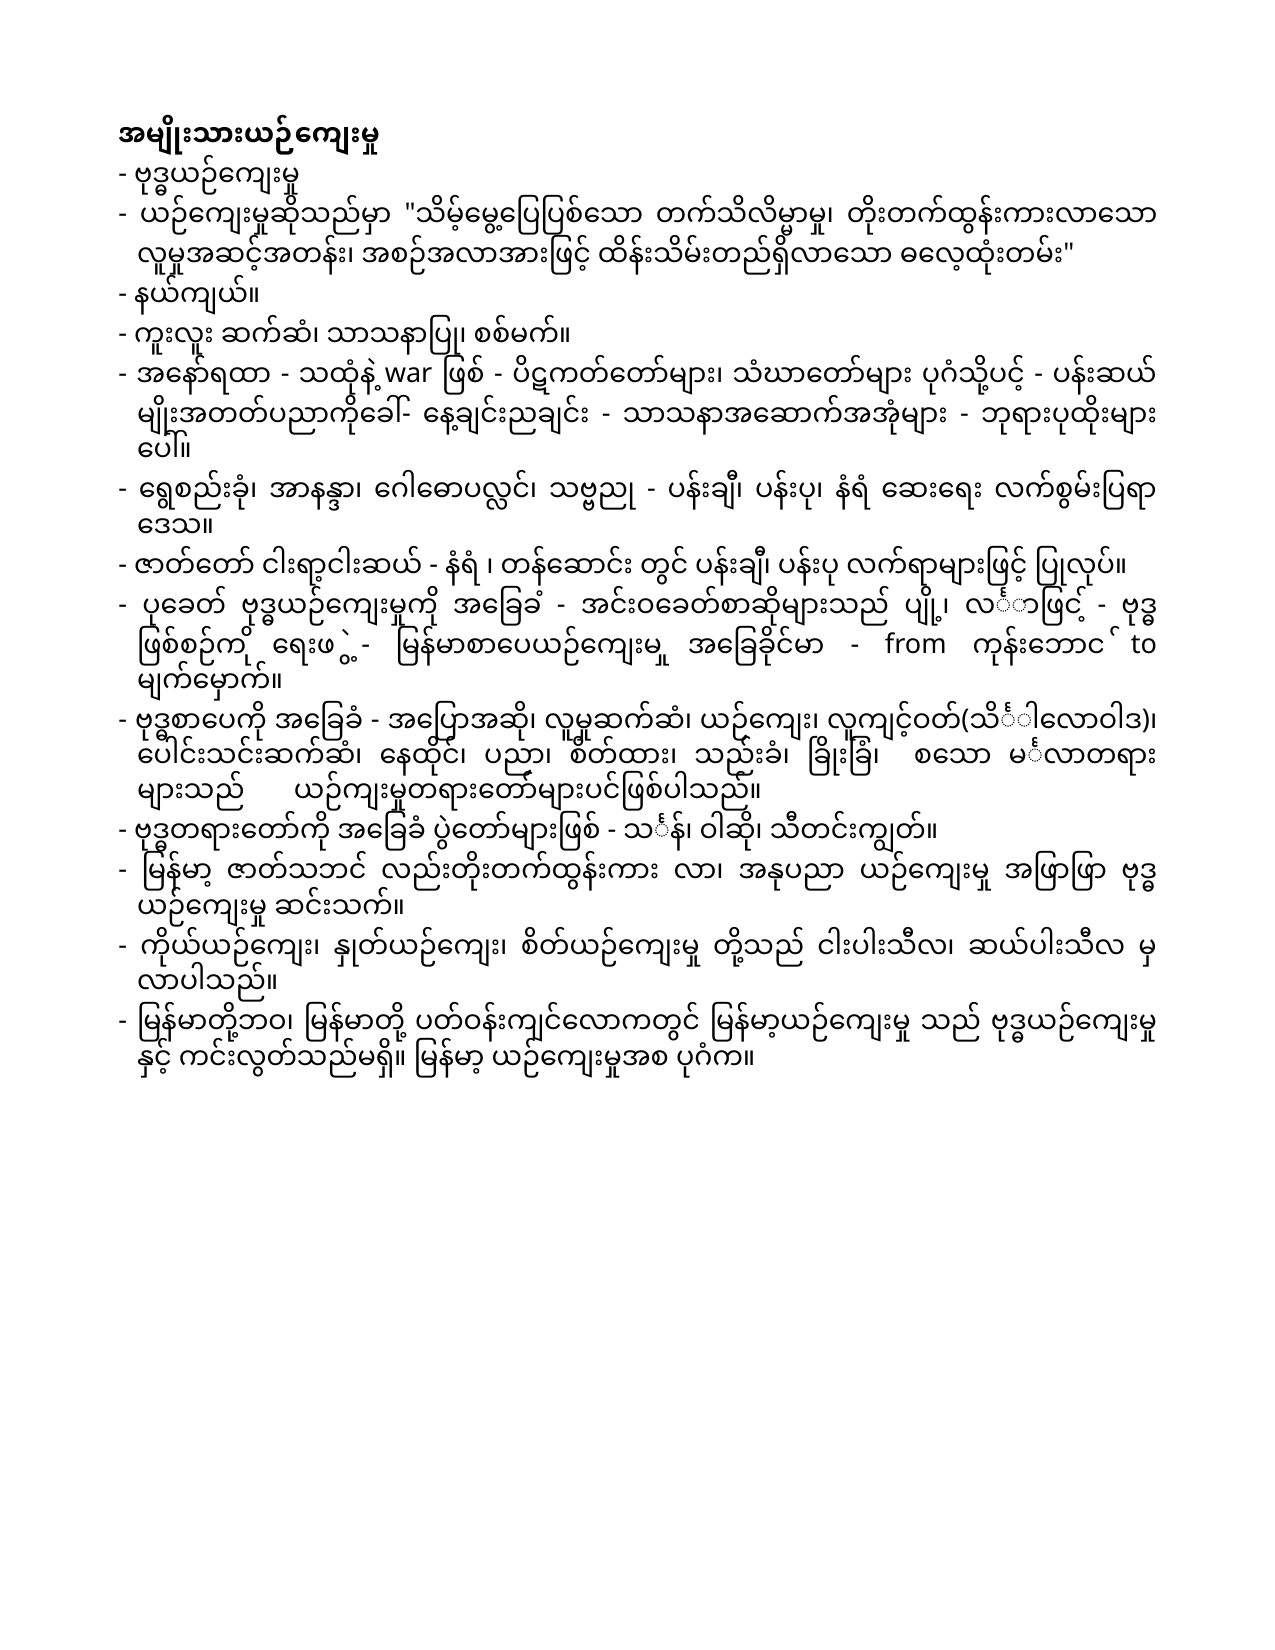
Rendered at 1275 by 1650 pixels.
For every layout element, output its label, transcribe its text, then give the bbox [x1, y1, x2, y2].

text - မြန်မာ့ ဇာတ်သဘင် လည်းတိုးတက်ထွန်းကား လာ၊ အနုပညာ ယဉ်ကျေးမှု အဖြာဖြာ ဗုဒ္ဓယဉ်ကျေးမှု ဆင်းသက်။ [118, 850, 1157, 925]
text - ကူးလူး ဆက်ဆံ၊ သာသနာပြု၊ စစ်မက်။ [118, 313, 1157, 353]
text - ကိုယ်ယဉ်ကျေး၊ နှုတ်ယဉ်ကျေး၊ စိတ်ယဉ်ကျေးမှု တို့သည် ငါးပါးသီလ၊ ဆယ်ပါးသီလ မှ လာပါသည်။ [118, 925, 1157, 1001]
text - ဗုဒ္ဓတရားတော်ကို အခြေခံ ပွဲတော်များဖြစ် - သင်္ကြန်၊ ဝါဆို၊ သီတင်းကျွတ်။ [118, 810, 392, 850]
text - ယဉ်ကျေးမှုဆိုသည်မှာ "သိမ့်မွေ့ပြေပြစ်သော တက်သိလိမ္မာမှု၊ တိုးတက်ထွန်းကားလာသော လူမှုအဆင့်အတန်း၊ အစဉ်အလာအားဖြင့် ထိန်းသိမ်းတည်ရှိလာသော ဓလေ့ထုံးတမ်း" [118, 193, 1157, 273]
text - ဗုဒ္ဓစာပေကို အခြေခံ - အပြောအဆို၊ လူမှုဆက်ဆံ၊ ယဉ်ကျေး၊ လူကျင့်ဝတ်(သိင်္ဂါလောဝါဒ)၊ ပေါင်းသင်းဆက်ဆံ၊ နေထိုင်၊ ပညာ၊ စိတ်ထား၊ သည်းခံ၊ ခြိုးခြံ၊ စသော မင်္ဂလာတရားများသည် ယဉ်ကျးမှုတရားတော်များပင်ဖြစ်ပါသည်။ [118, 699, 1157, 810]
text - အနော်ရထာ - သထုံနဲ့ war ဖြစ် - ပိဋကတ်တော်များ၊ သံဃာတော်များ ပုဂံသို့ပင့် - ပန်းဆယ်မျိုးအတတ်ပညာကိုခေါ်- နေ့ချင်းညချင်း - သာသနာအဆောက်အအုံများ - ဘုရားပုထိုးများ ပေါ်။ [118, 353, 1157, 469]
text - ဗုဒ္ဓတရားတော်ကို အခြေခံ ပွဲတော်များဖြစ် - သင်္ကြန်၊ ဝါဆို၊ သီတင်းကျွတ်။ [388, 810, 1157, 850]
text - ဗုဒ္ဓယဉ်ကျေးမှု [118, 153, 1157, 193]
text - မြန်မာတို့ဘဝ၊ မြန်မာတို့ ပတ်ဝန်းကျင်လောကတွင် မြန်မာ့ယဉ်ကျေးမှု သည် ဗုဒ္ဓယဉ်ကျေးမှုနှင့် ကင်းလွတ်သည်မရှိ။ မြန်မာ့ ယဉ်ကျေးမှုအစ ပုဂံက။ [118, 1001, 1157, 1076]
text - ရွေစည်းခုံ၊ အာနန္ဒာ၊ ဂေါဓောပလ္လင်၊ သဗ္ဗညု - ပန်းချီ၊ ပန်းပု၊ နံရံ ဆေးရေး လက်စွမ်းပြရာ ဒေသ။ [118, 469, 1157, 544]
text - ဇာတ်တော် ငါးရာ့ငါးဆယ် - နံရံ ၊ တန်ဆောင်း တွင် ပန်းချီ၊ ပန်းပု လက်ရာများဖြင့် ပြုလုပ်။ [118, 544, 1157, 584]
text - ပုခေတ် ဗုဒ္ဓယဉ်ကျေးမှုကို အခြေခံ - အင်းဝခေတ်စာဆိုများသည် ပျို့၊ လင်္ကာဖြင့် - ဗုဒ္ဓဖြစ်စဉ်ကို ရေးဖွဲ့ - မြန်မာစာပေယဉ်ကျေးမှု အခြေခိုင်မာ - from ကုန်းဘောင် to မျက်မှောက်။ [118, 584, 1157, 699]
text - နယ်ကျယ်။ [118, 273, 1157, 313]
text အမျိုးသားယဉ်ကျေးမှု [118, 118, 1157, 153]
